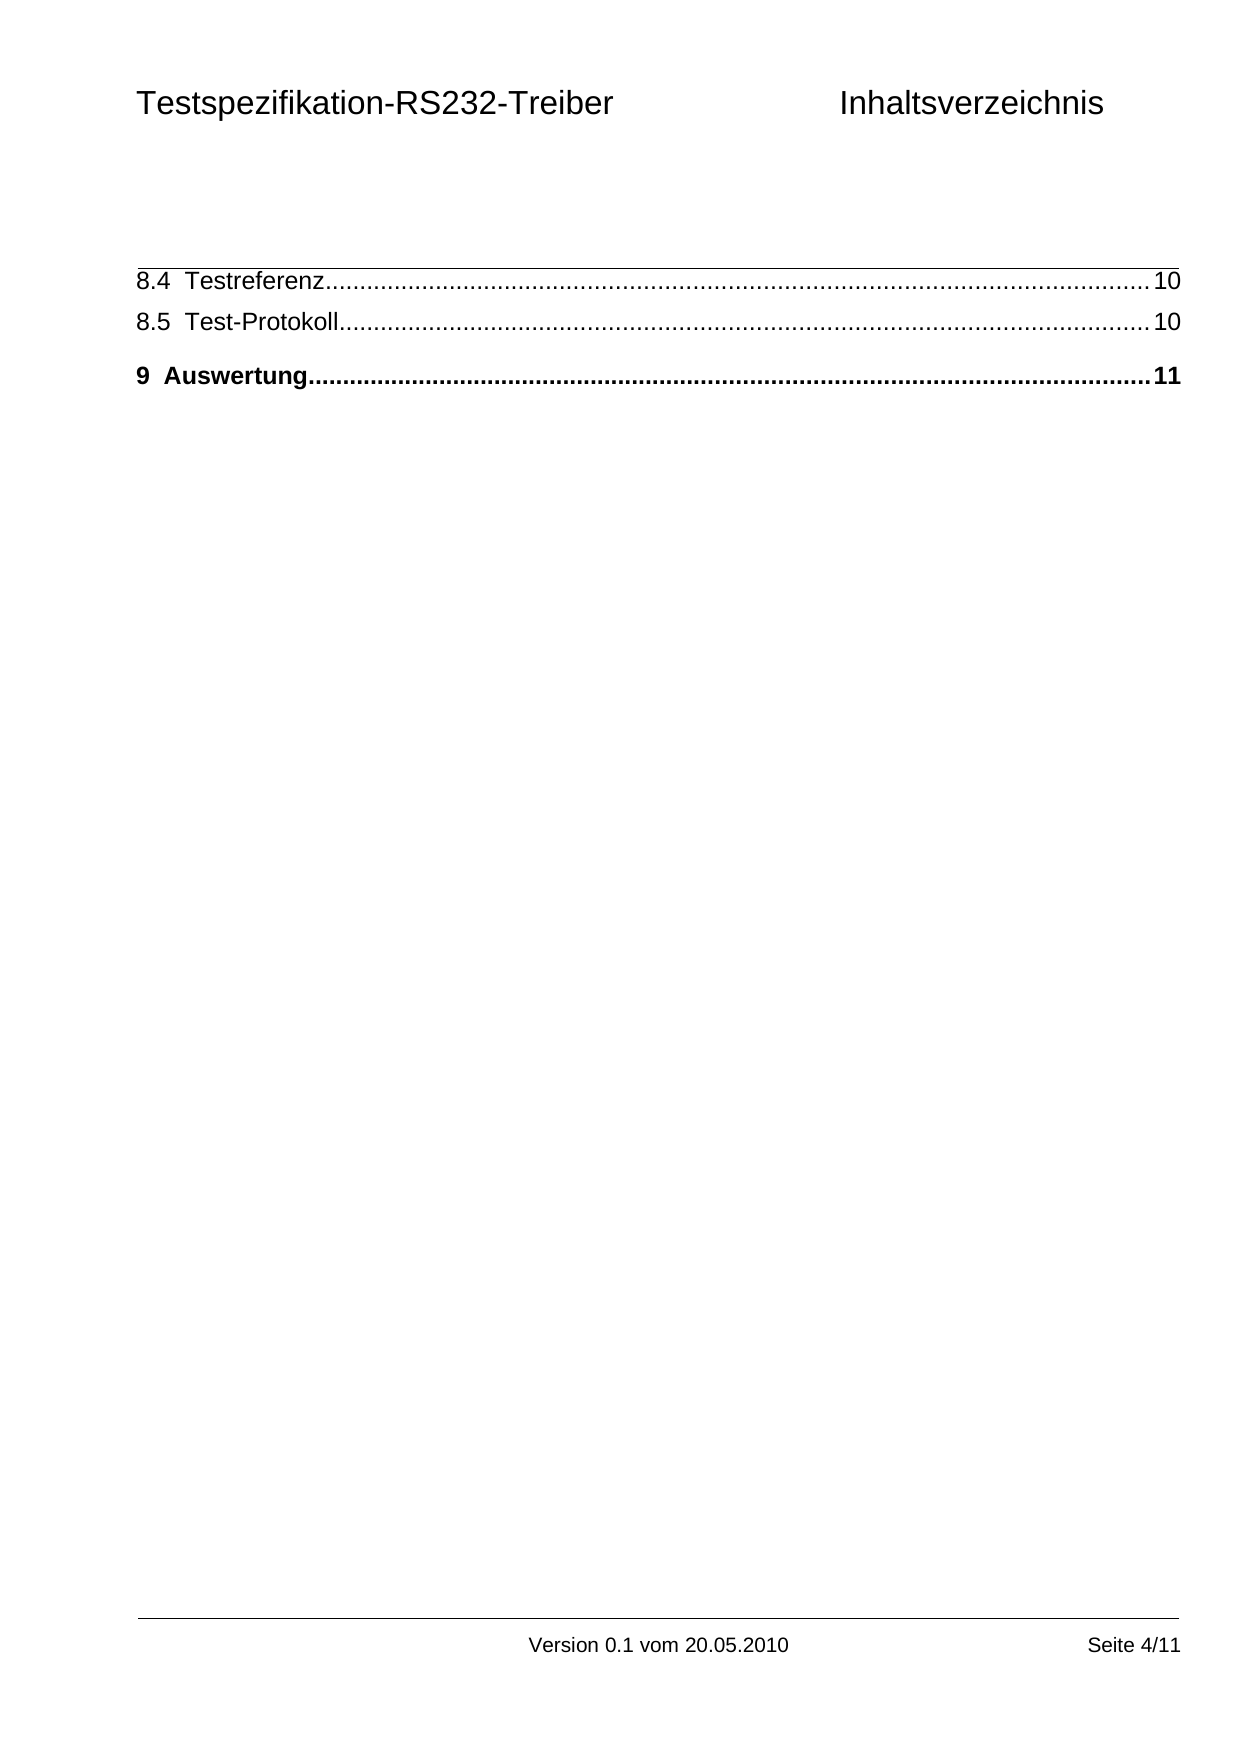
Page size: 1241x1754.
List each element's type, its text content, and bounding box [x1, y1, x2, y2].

text 8.5 Test-Protokoll 10 [136, 307, 1181, 336]
text 9 Auswertung 11 [136, 361, 1181, 389]
text 8.4 Testreferenz 10 [136, 289, 1181, 294]
